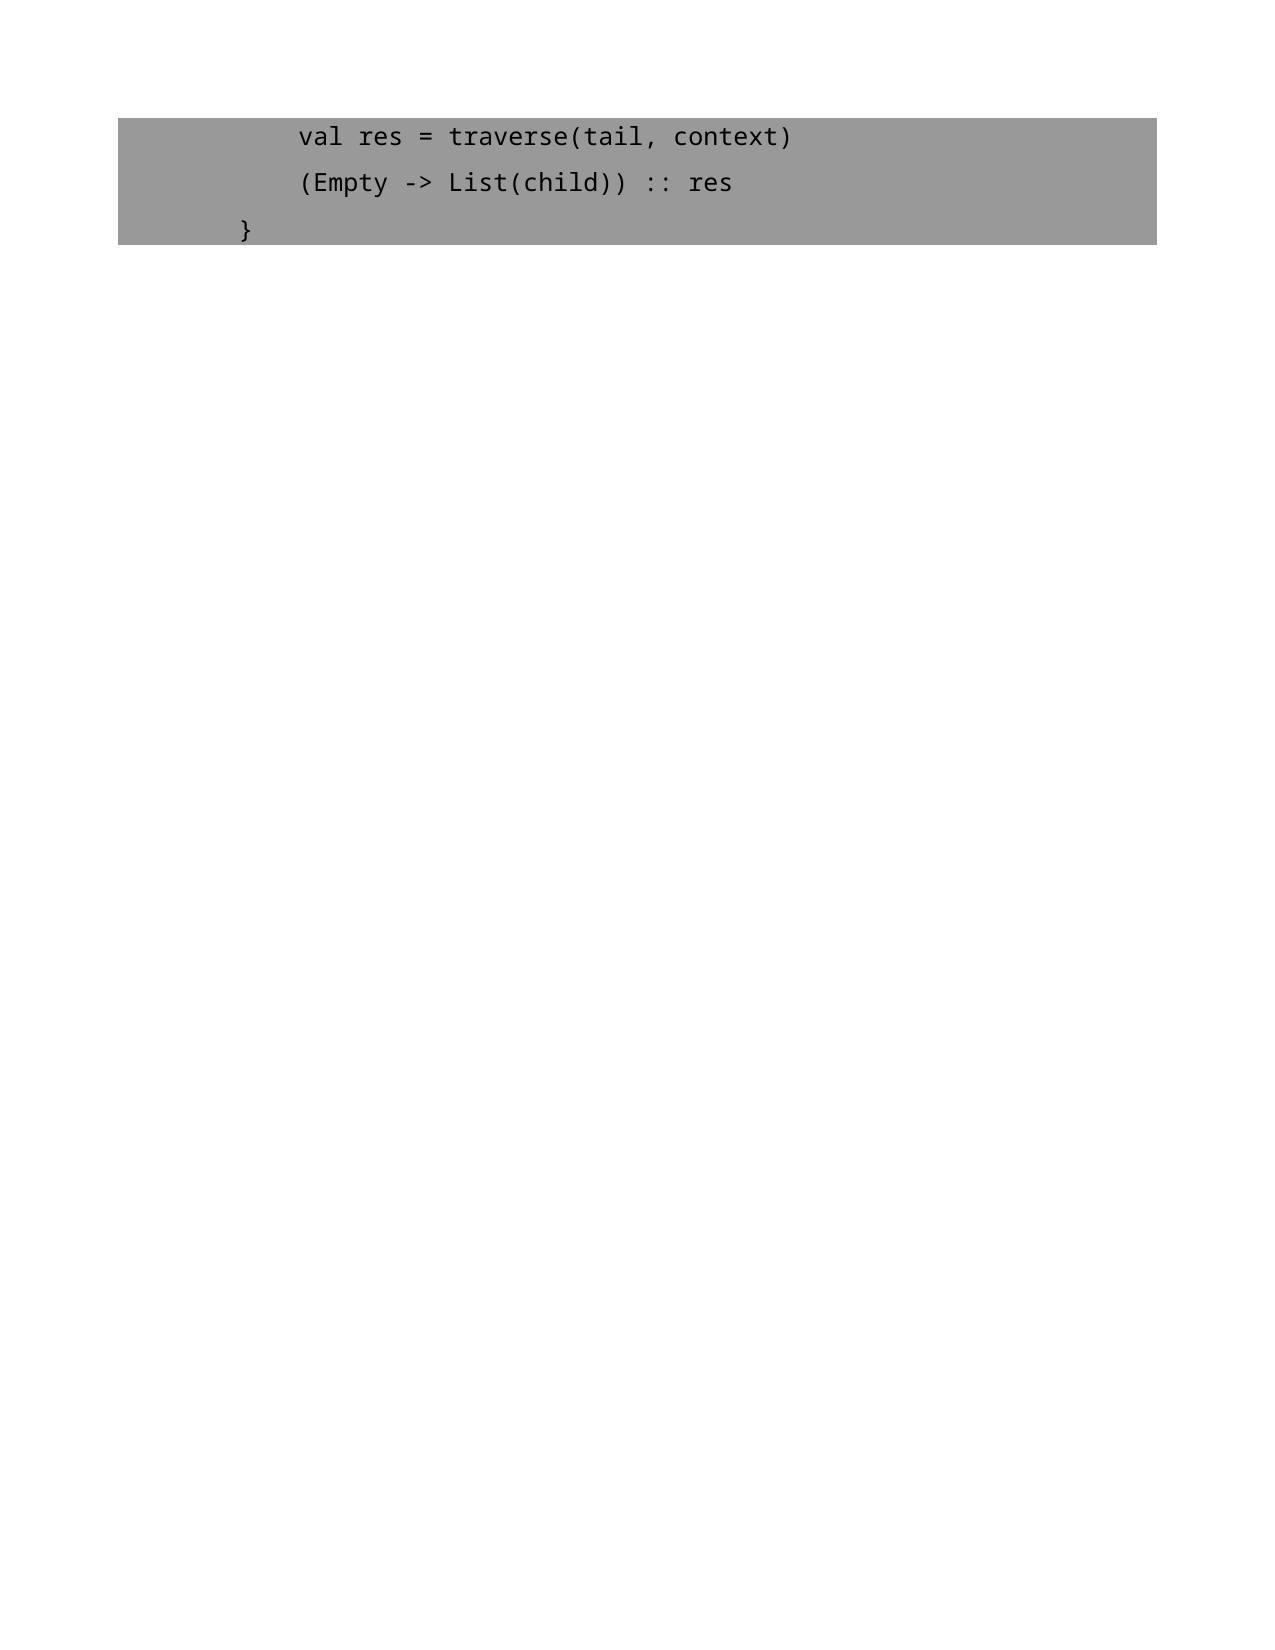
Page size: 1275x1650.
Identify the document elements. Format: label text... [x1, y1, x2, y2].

text (Empty -> List(child)) :: res [118, 165, 1157, 199]
text val res = traverse(tail, context) [118, 118, 1157, 152]
text } [118, 211, 1157, 245]
